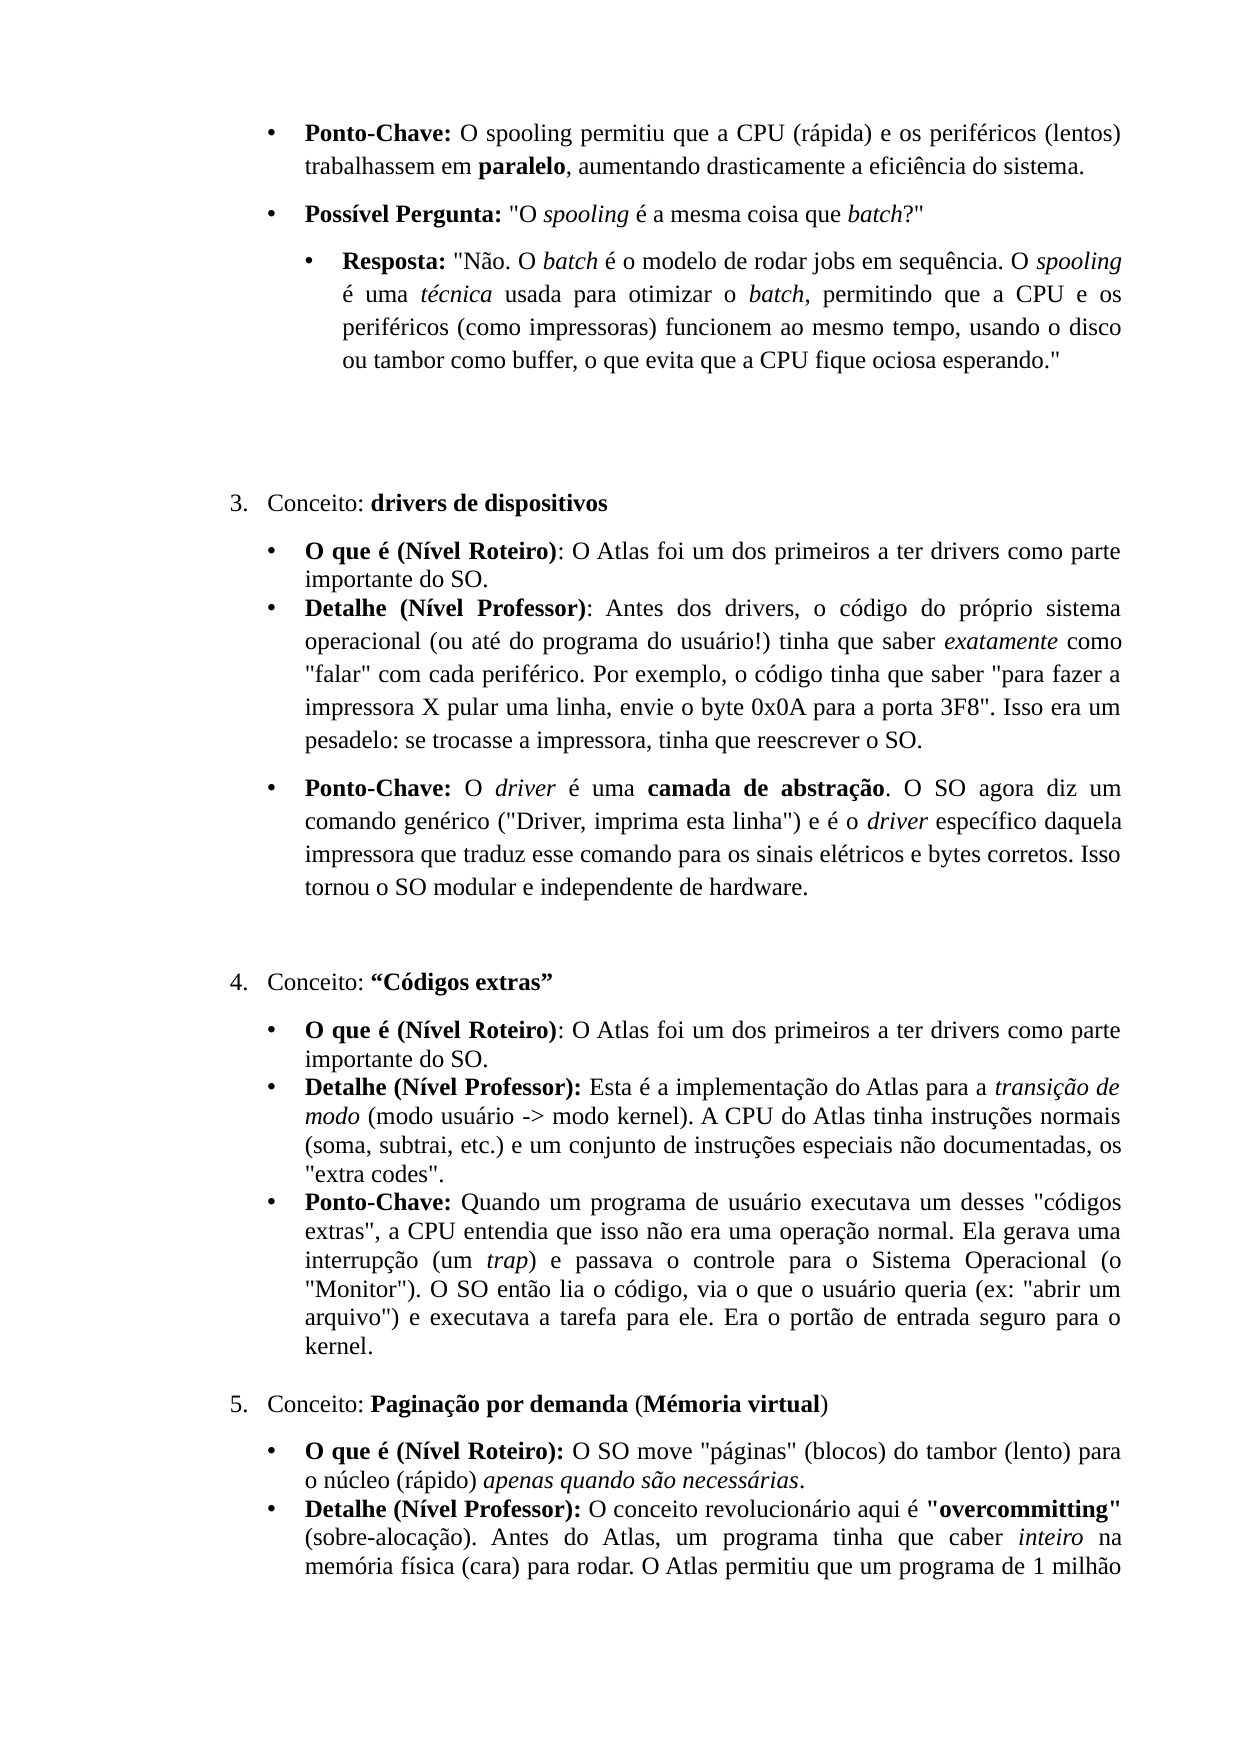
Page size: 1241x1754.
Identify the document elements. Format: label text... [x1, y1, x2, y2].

list O que é (Nível Roteiro): O Atlas foi um dos primeiros a ter drivers como parte importante do SO. [267, 536, 1122, 593]
list O que é (Nível Roteiro): O SO move "páginas" (blocos) do tambor (lento) para o núcleo (rápido) apenas quando são necessárias. [267, 1436, 1122, 1494]
list Conceito: “Códigos extras” [229, 967, 1122, 996]
list Resposta: "Não. O batch é o modelo de rodar jobs em sequência. O spooling é uma técnica usada para otimizar o batch, permitindo que a CPU e os periféricos (como impressoras) funcionem ao mesmo tempo, usando o disco ou tambor como buffer, o que evita que a CPU fique ociosa esperando." [304, 246, 1122, 374]
list Detalhe (Nível Professor): Antes dos drivers, o código do próprio sistema operacional (ou até do programa do usuário!) tinha que saber exatamente como "falar" com cada periférico. Por exemplo, o código tinha que saber "para fazer a impressora X pular uma linha, envie o byte 0x0A para a porta 3F8". Isso era um pesadelo: se trocasse a impressora, tinha que reescrever o SO. [267, 593, 1122, 754]
list Ponto-Chave: Quando um programa de usuário executava um desses "códigos extras", a CPU entendia que isso não era uma operação normal. Ela gerava uma interrupção (um trap) e passava o controle para o Sistema Operacional (o "Monitor"). O SO então lia o código, via o que o usuário queria (ex: "abrir um arquivo") e executava a tarefa para ele. Era o portão de entrada seguro para o kernel. [267, 1187, 1122, 1360]
list O que é (Nível Roteiro): O Atlas foi um dos primeiros a ter drivers como parte importante do SO. [267, 1015, 1122, 1072]
list Conceito: drivers de dispositivos [229, 488, 1122, 517]
list Conceito: Paginação por demanda (Mémoria virtual) [229, 1389, 1122, 1417]
list Detalhe (Nível Professor): O conceito revolucionário aqui é "overcommitting" (sobre-alocação). Antes do Atlas, um programa tinha que caber inteiro na memória física (cara) para rodar. O Atlas permitiu que um programa de 1 milhão [267, 1494, 1122, 1580]
list Detalhe (Nível Professor): Esta é a implementação do Atlas para a transição de modo (modo usuário -> modo kernel). A CPU do Atlas tinha instruções normais (soma, subtrai, etc.) e um conjunto de instruções especiais não documentadas, os "extra codes". [267, 1072, 1122, 1187]
list Ponto-Chave: O driver é uma camada de abstração. O SO agora diz um comando genérico ("Driver, imprima esta linha") e é o driver específico daquela impressora que traduz esse comando para os sinais elétricos e bytes corretos. Isso tornou o SO modular e independente de hardware. [267, 773, 1122, 901]
list Ponto-Chave: O spooling permitiu que a CPU (rápida) e os periféricos (lentos) trabalhassem em paralelo, aumentando drasticamente a eficiência do sistema. [267, 118, 1122, 180]
list Possível Pergunta: "O spooling é a mesma coisa que batch?" [267, 199, 1122, 227]
